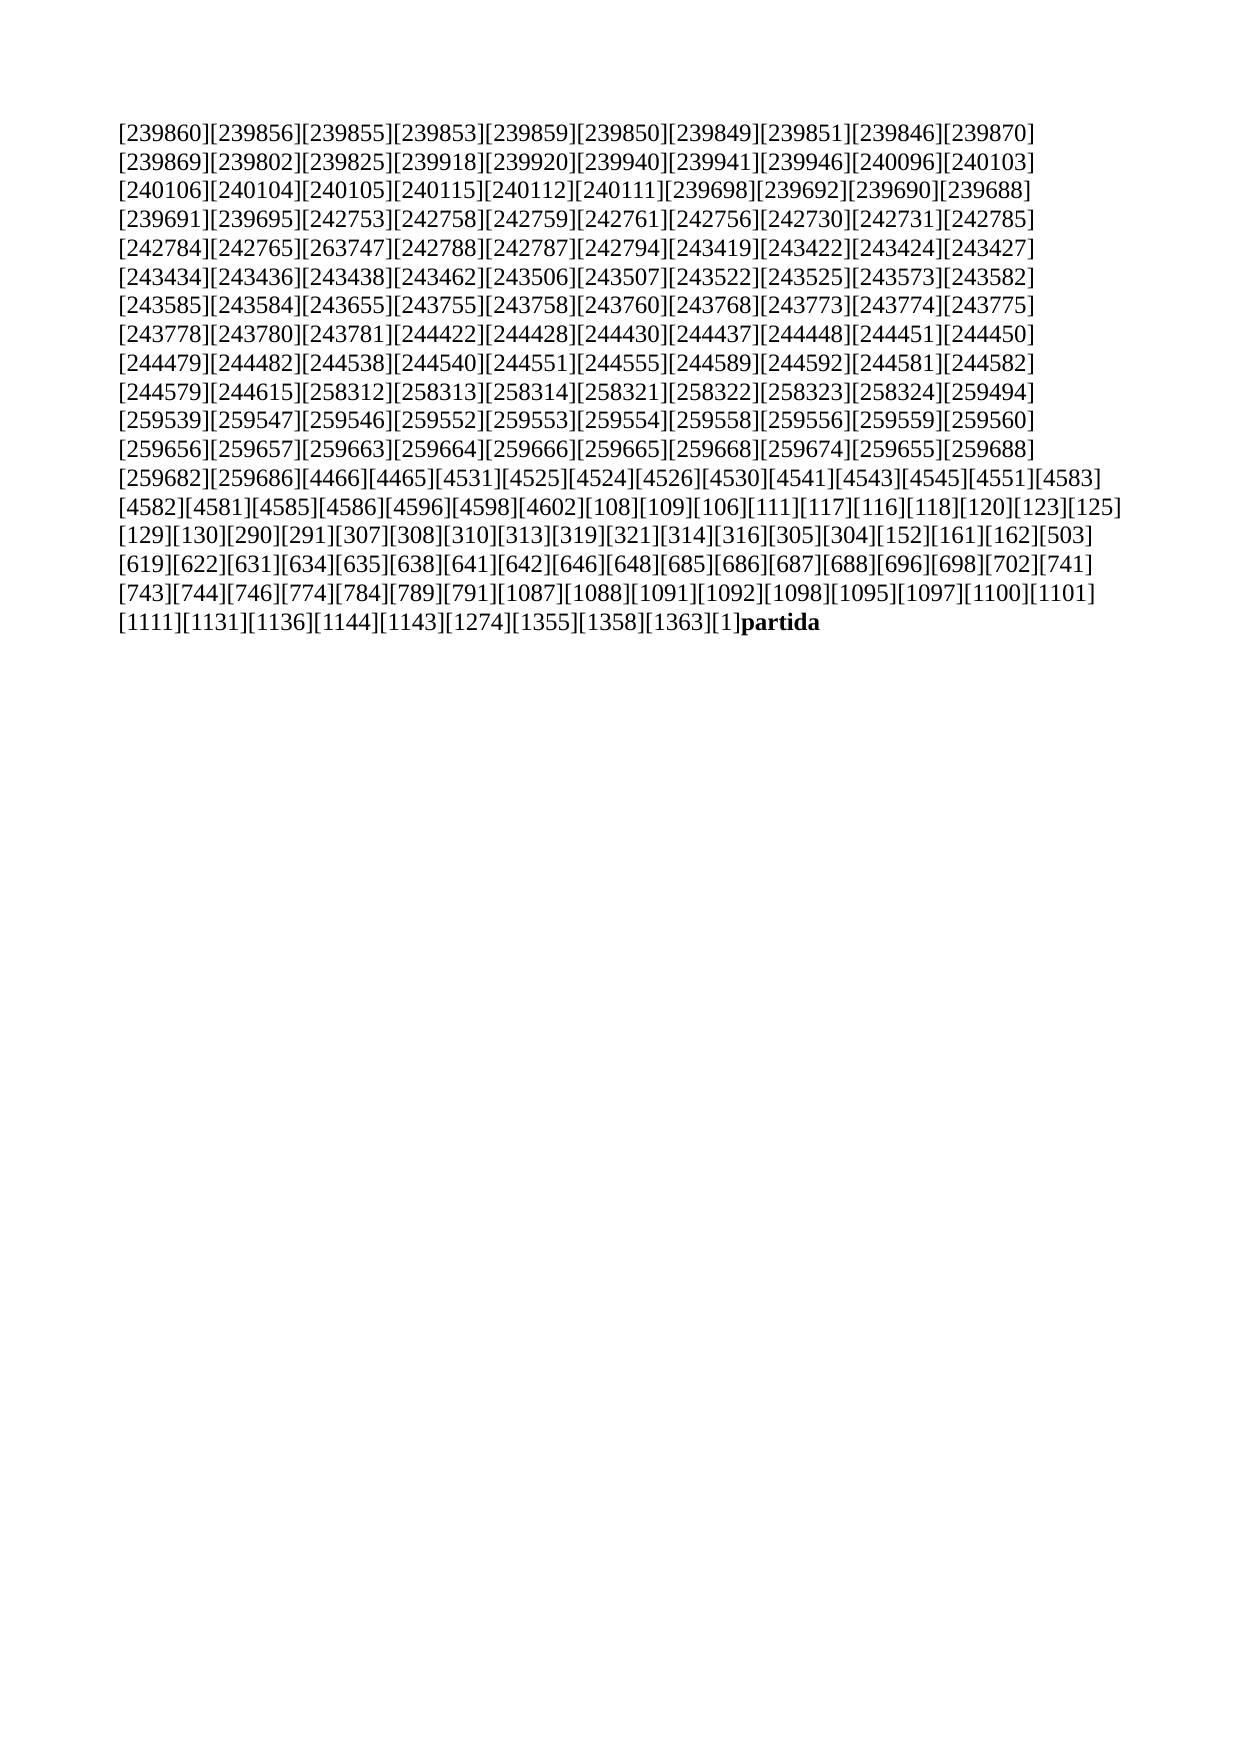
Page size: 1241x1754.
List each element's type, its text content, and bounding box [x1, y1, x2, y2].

text [239860][239856][239855][239853][239859][239850][239849][239851][239846][239870][239869][239802][239825][239918][239920][239940][239941][239946][240096][240103][240106][240104][240105][240115][240112][240111][239698][239692][239690][239688][239691][239695][242753][242758][242759][242761][242756][242730][242731][242785][242784][242765][263747][242788][242787][242794][243419][243422][243424][243427][243434][243436][243438][243462][243506][243507][243522][243525][243573][243582][243585][243584][243655][243755][243758][243760][243768][243773][243774][243775][243778][243780][243781][244422][244428][244430][244437][244448][244451][244450][244479][244482][244538][244540][244551][244555][244589][244592][244581][244582][244579][244615][258312][258313][258314][258321][258322][258323][258324][259494][259539][259547][259546][259552][259553][259554][259558][259556][259559][259560][259656][259657][259663][259664][259666][259665][259668][259674][259655][259688][259682][259686][4466][4465][4531][4525][4524][4526][4530][4541][4543][4545][4551][4583][4582][4581][4585][4586][4596][4598][4602][108][109][106][111][117][116][118][120][123][125][129][130][290][291][307][308][310][313][319][321][314][316][305][304][152][161][162][503][619][622][631][634][635][638][641][642][646][648][685][686][687][688][696][698][702][741][743][744][746][774][784][789][791][1087][1088][1091][1092][1098][1095][1097][1100][1101][1111][1131][1136][1144][1143][1274][1355][1358][1363][1]partida [118, 118, 1122, 636]
